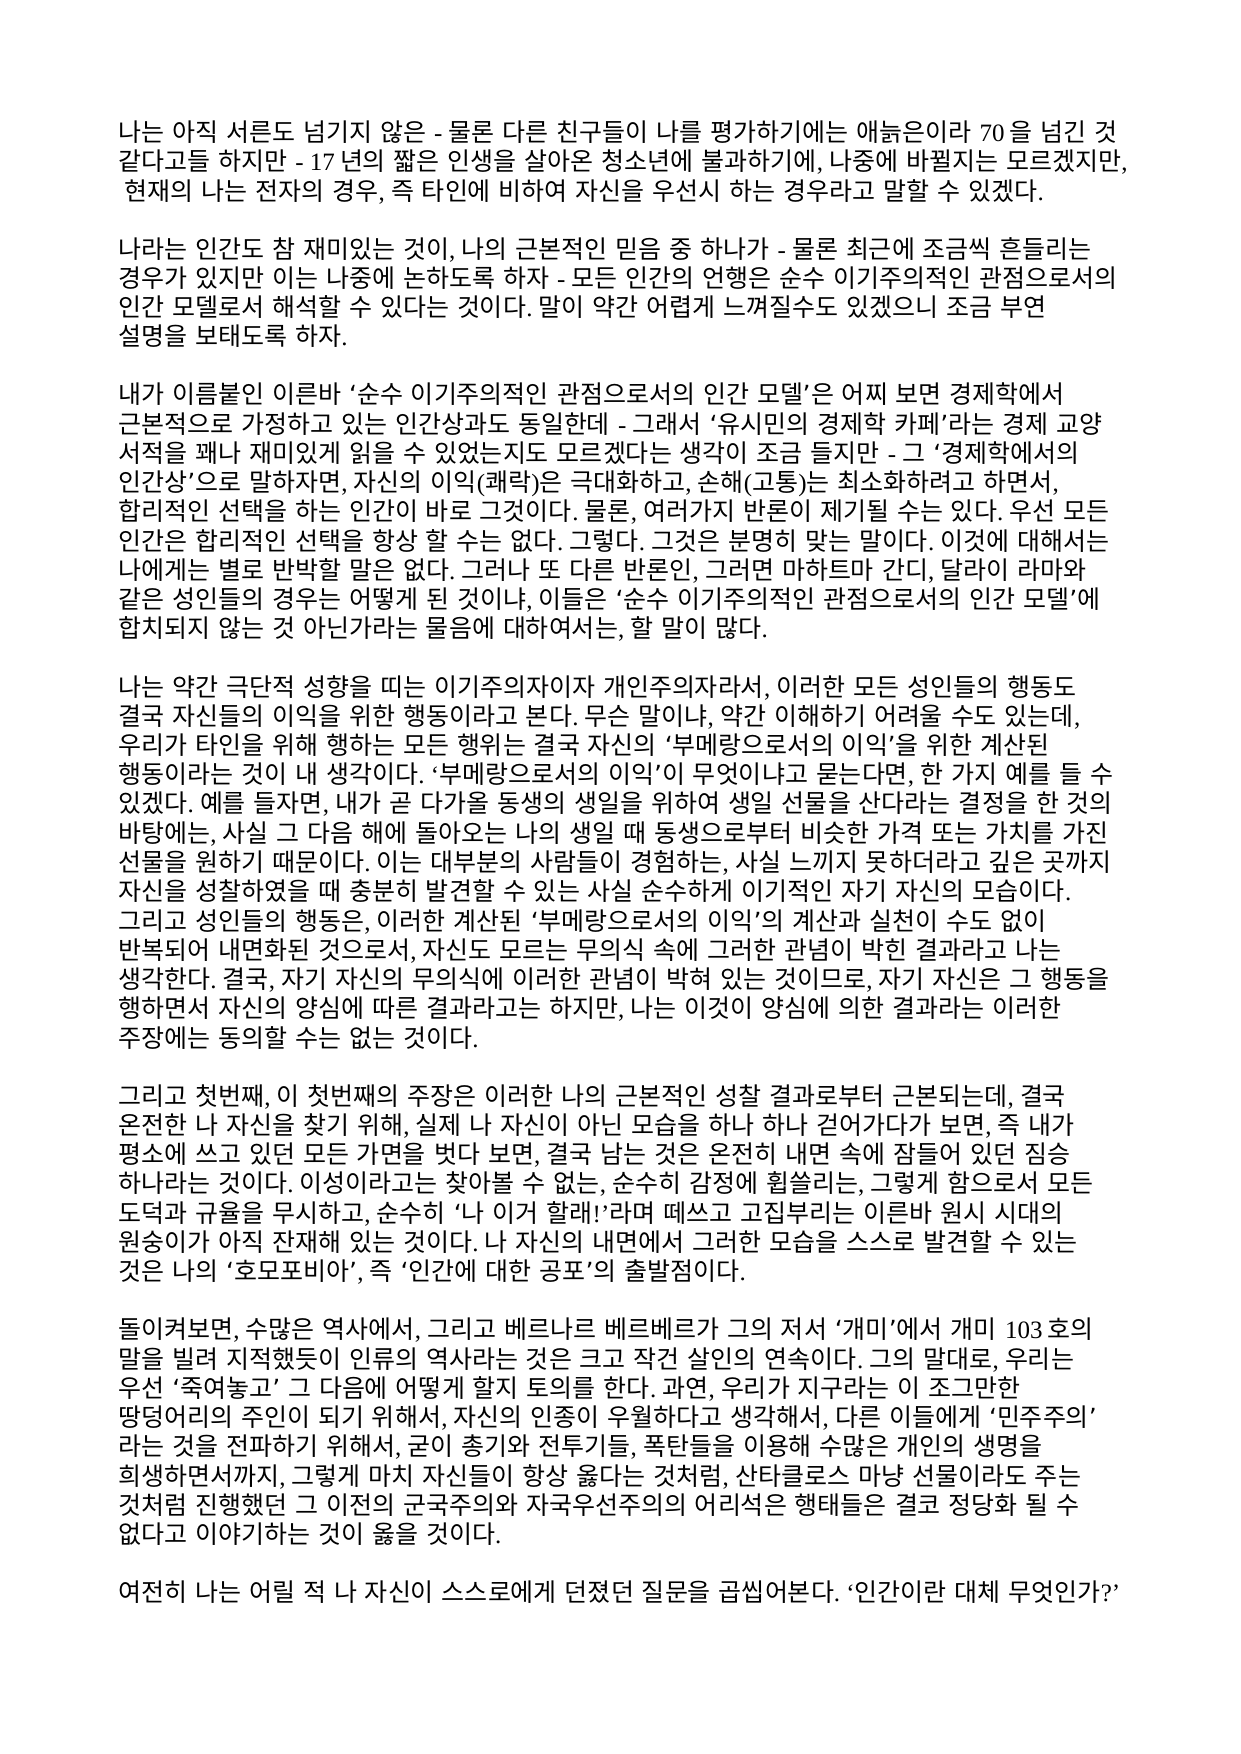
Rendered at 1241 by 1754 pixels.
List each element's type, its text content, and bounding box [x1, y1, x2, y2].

text 그리고 첫번째, 이 첫번째의 주장은 이러한 나의 근본적인 성찰 결과로부터 근본되는데, 결국 온전한 나 자신을 찾기 위해, 실제 나 자신이 아닌 모습을 하나 하나 걷어가다가 보면, 즉 내가 평소에 쓰고 있던 모든 가면을 벗다 보면, 결국 남는 것은 온전히 내면 속에 잠들어 있던 짐승 하나라는 것이다. 이성이라고는 찾아볼 수 없는, 순수히 감정에 휩쓸리는, 그렇게 함으로서 모든 도덕과 규율을 무시하고, 순수히 ‘나 이거 할래!’라며 떼쓰고 고집부리는 이른바 원시 시대의 원숭이가 아직 잔재해 있는 것이다. 나 자신의 내면에서 그러한 모습을 스스로 발견할 수 있는 것은 나의 ‘호모포비아’, 즉 ‘인간에 대한 공포’의 출발점이다. [118, 1082, 1122, 1287]
text 내가 이름붙인 이른바 ‘순수 이기주의적인 관점으로서의 인간 모델’은 어찌 보면 경제학에서 근본적으로 가정하고 있는 인간상과도 동일한데 - 그래서 ‘유시민의 경제학 카페’라는 경제 교양 서적을 꽤나 재미있게 읽을 수 있었는지도 모르겠다는 생각이 조금 들지만 - 그 ‘경제학에서의 인간상’으로 말하자면, 자신의 이익(쾌락)은 극대화하고, 손해(고통)는 최소화하려고 하면서, 합리적인 선택을 하는 인간이 바로 그것이다. 물론, 여러가지 반론이 제기될 수는 있다. 우선 모든 인간은 합리적인 선택을 항상 할 수는 없다. 그렇다. 그것은 분명히 맞는 말이다. 이것에 대해서는 나에게는 별로 반박할 말은 없다. 그러나 또 다른 반론인, 그러면 마하트마 간디, 달라이 라마와 같은 성인들의 경우는 어떻게 된 것이냐, 이들은 ‘순수 이기주의적인 관점으로서의 인간 모델’에 합치되지 않는 것 아닌가라는 물음에 대하여서는, 할 말이 많다. [118, 381, 1122, 644]
text 그리고 성인들의 행동은, 이러한 계산된 ‘부메랑으로서의 이익’의 계산과 실천이 수도 없이 반복되어 내면화된 것으로서, 자신도 모르는 무의식 속에 그러한 관념이 박힌 결과라고 나는 생각한다. 결국, 자기 자신의 무의식에 이러한 관념이 박혀 있는 것이므로, 자기 자신은 그 행동을 행하면서 자신의 양심에 따른 결과라고는 하지만, 나는 이것이 양심에 의한 결과라는 이러한 주장에는 동의할 수는 없는 것이다. [118, 907, 1122, 1053]
text 다른 친구들은 모르겠지만, 우선적으로 나 자신의 경우에는 ‘공부의 동기’는 크게 나 자신의 사상을 구성하는 두 축에서부터 기원한다고 말하겠다. 첫째는 ‘호모포비아’이고, 둘째는 ‘순수 이기주의’라고 말할 수 있겠다. 첫째를 설명하기 전에, 먼저 둘째 요인을 설명할 필요가 있다. 인간이 타인에 대하여 취하는 태도는 크게 두 가지로 나누어진다고들 한다. 하나는 타인에 비하여 자신을 우선시하는 경우이고, 둘째는 자신보다 타인을 우선시하는 경우라고 하겠다. 뭐, 조지 오웰 - 그 유명한 소설 1984를 쓴 작가 - 은 그의 수필인 ‘나는 왜 쓰는가(Why I write)’에서 사람이 나이 서른 즈음을 넘기면 대게 자신의 삶을 포기하고 타인을 위한 삶을 산다고 말하기는 했지만, 나는 아직 서른도 넘기지 않은 - 물론 다른 친구들이 나를 평가하기에는 애늙은이라 70을 넘긴 것 같다고들 하지만 - 17년의 짧은 인생을 살아온 청소년에 불과하기에, 나중에 바뀔지는 모르겠지만, 현재의 나는 전자의 경우, 즉 타인에 비하여 자신을 우선시 하는 경우라고 말할 수 있겠다. [118, 118, 1122, 206]
text 여전히 나는 어릴 적 나 자신이 스스로에게 던졌던 질문을 곱씹어본다. ‘인간이란 대체 무엇인가?’ [118, 1578, 1122, 1607]
text 나는 약간 극단적 성향을 띠는 이기주의자이자 개인주의자라서, 이러한 모든 성인들의 행동도 결국 자신들의 이익을 위한 행동이라고 본다. 무슨 말이냐, 약간 이해하기 어려울 수도 있는데, 우리가 타인을 위해 행하는 모든 행위는 결국 자신의 ‘부메랑으로서의 이익’을 위한 계산된 행동이라는 것이 내 생각이다. ‘부메랑으로서의 이익’이 무엇이냐고 묻는다면, 한 가지 예를 들 수 있겠다. 예를 들자면, 내가 곧 다가올 동생의 생일을 위하여 생일 선물을 산다라는 결정을 한 것의 바탕에는, 사실 그 다음 해에 돌아오는 나의 생일 때 동생으로부터 비슷한 가격 또는 가치를 가진 선물을 원하기 때문이다. 이는 대부분의 사람들이 경험하는, 사실 느끼지 못하더라고 깊은 곳까지 자신을 성찰하였을 때 충분히 발견할 수 있는 사실 순수하게 이기적인 자기 자신의 모습이다. [118, 673, 1122, 907]
text 나라는 인간도 참 재미있는 것이, 나의 근본적인 믿음 중 하나가 - 물론 최근에 조금씩 흔들리는 경우가 있지만 이는 나중에 논하도록 하자 - 모든 인간의 언행은 순수 이기주의적인 관점으로서의 인간 모델로서 해석할 수 있다는 것이다. 말이 약간 어렵게 느껴질수도 있겠으니 조금 부연 설명을 보태도록 하자. [118, 235, 1122, 352]
text 돌이켜보면, 수많은 역사에서, 그리고 베르나르 베르베르가 그의 저서 ‘개미’에서 개미 103호의 말을 빌려 지적했듯이 인류의 역사라는 것은 크고 작건 살인의 연속이다. 그의 말대로, 우리는 우선 ‘죽여놓고’ 그 다음에 어떻게 할지 토의를 한다. 과연, 우리가 지구라는 이 조그만한 땅덩어리의 주인이 되기 위해서, 자신의 인종이 우월하다고 생각해서, 다른 이들에게 ‘민주주의’라는 것을 전파하기 위해서, 굳이 총기와 전투기들, 폭탄들을 이용해 수많은 개인의 생명을 희생하면서까지, 그렇게 마치 자신들이 항상 옳다는 것처럼, 산타클로스 마냥 선물이라도 주는 것처럼 진행했던 그 이전의 군국주의와 자국우선주의의 어리석은 행태들은 결코 정당화 될 수 없다고 이야기하는 것이 옳을 것이다. [118, 1315, 1122, 1549]
